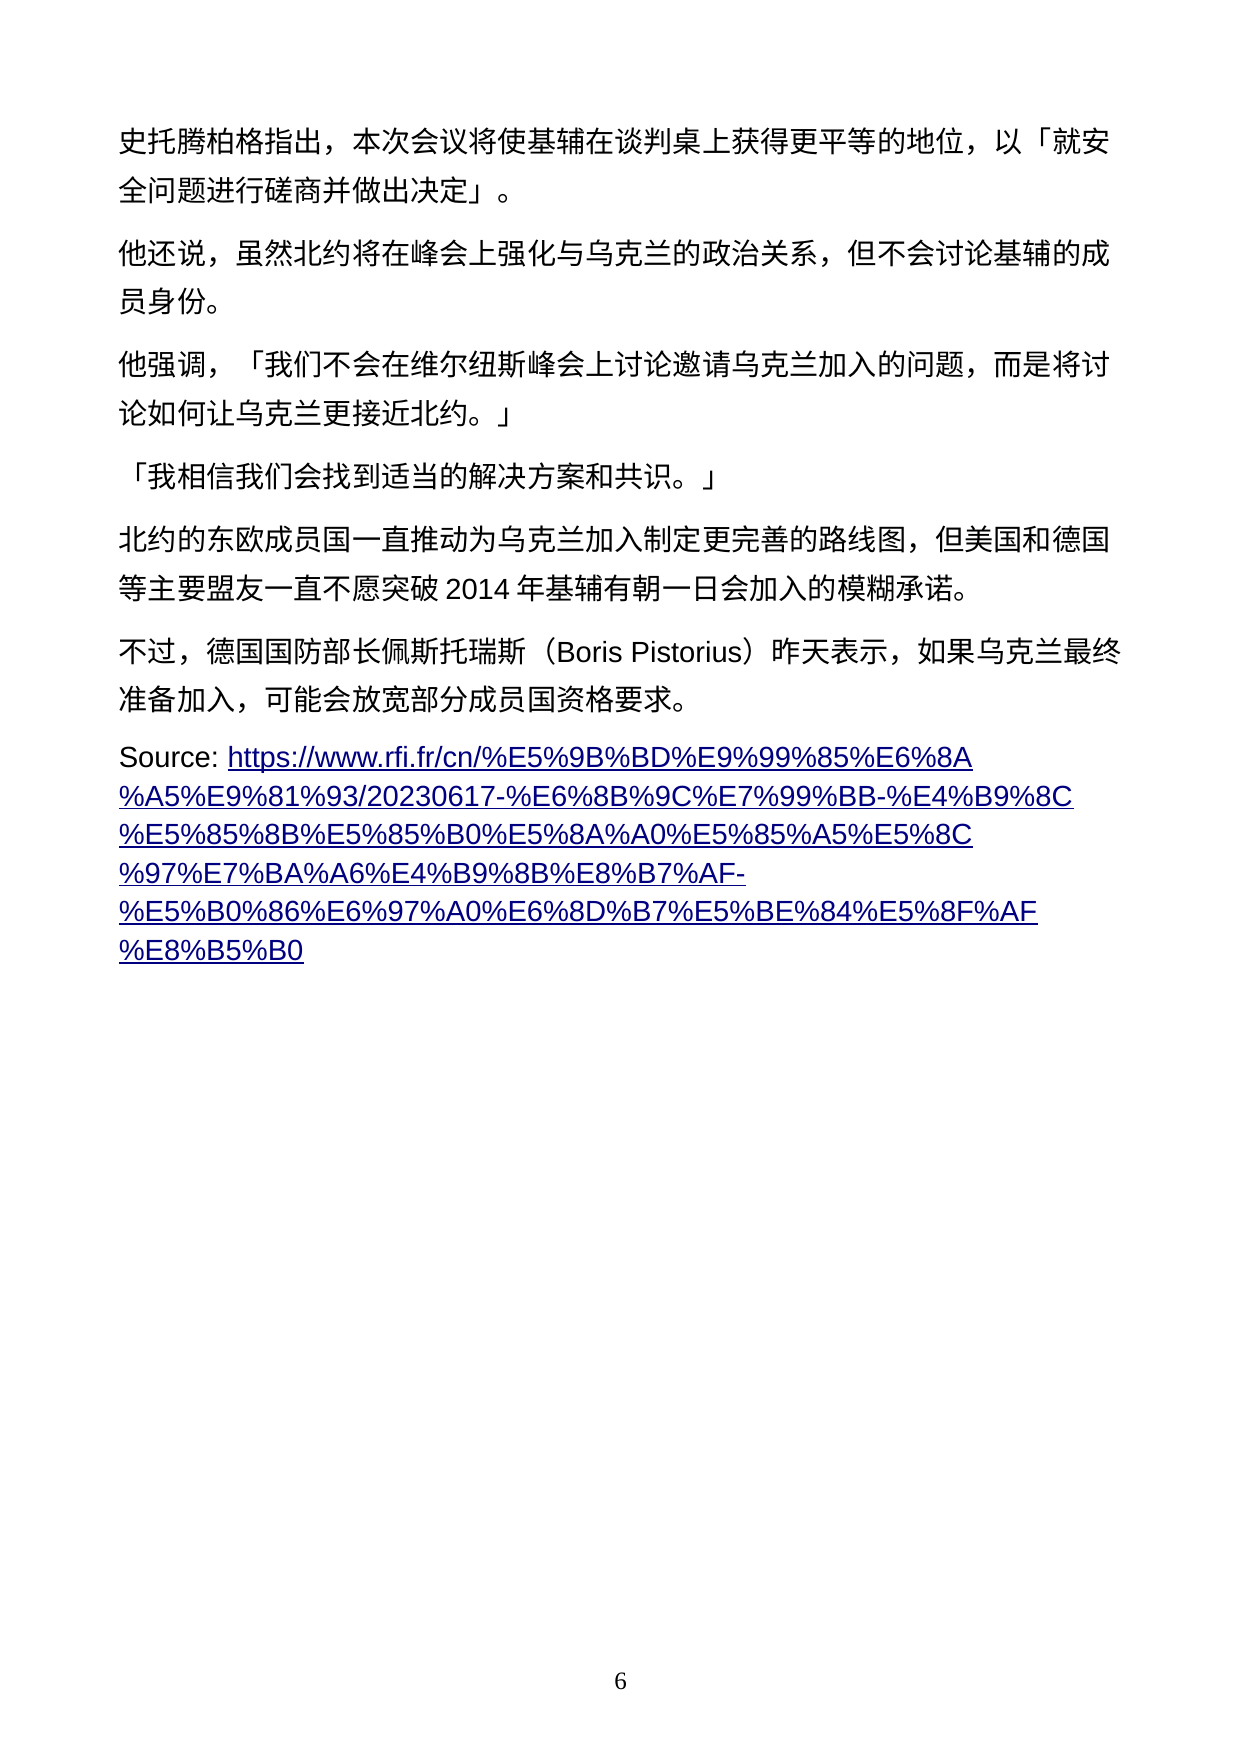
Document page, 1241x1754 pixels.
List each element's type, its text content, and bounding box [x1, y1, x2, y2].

text 不过，德国国防部长佩斯托瑞斯（Boris Pistorius）昨天表示，如果乌克兰最终准备加入，可能会放宽部分成员国资格要求。 [118, 628, 1122, 719]
text 「我相信我们会找到适当的解决方案和共识。」 [118, 453, 1122, 496]
text 他强调，「我们不会在维尔纽斯峰会上讨论邀请乌克兰加入的问题，而是将讨论如何让乌克兰更接近北约。」 [118, 342, 1122, 433]
text 北约的东欧成员国一直推动为乌克兰加入制定更完善的路线图，但美国和德国等主要盟友一直不愿突破2014年基辅有朝一日会加入的模糊承诺。 [118, 517, 1122, 607]
text Source: https://www.rfi.fr/cn/%E5%9B%BD%E9%99%85%E6%8A%A5%E9%81%93/20230617-%E6%8B%9C%E7%99%BB-%E4%B9%8C%E5%85%8B%E5%85%B0%E5%8A%A0%E5%85%A5%E5%8C%97%E7%BA%A6%E4%B9%8B%E8%B7%AF-%E5%B0%86%E6%97%A0%E6%8D%B7%E5%BE%84%E5%8F%AF%E8%B5%B0 [118, 740, 1122, 966]
text 史托腾柏格指出，本次会议将使基辅在谈判桌上获得更平等的地位，以「就安全问题进行磋商并做出决定」。 [118, 118, 1122, 209]
text 他还说，虽然北约将在峰会上强化与乌克兰的政治关系，但不会讨论基辅的成员身份。 [118, 230, 1122, 321]
